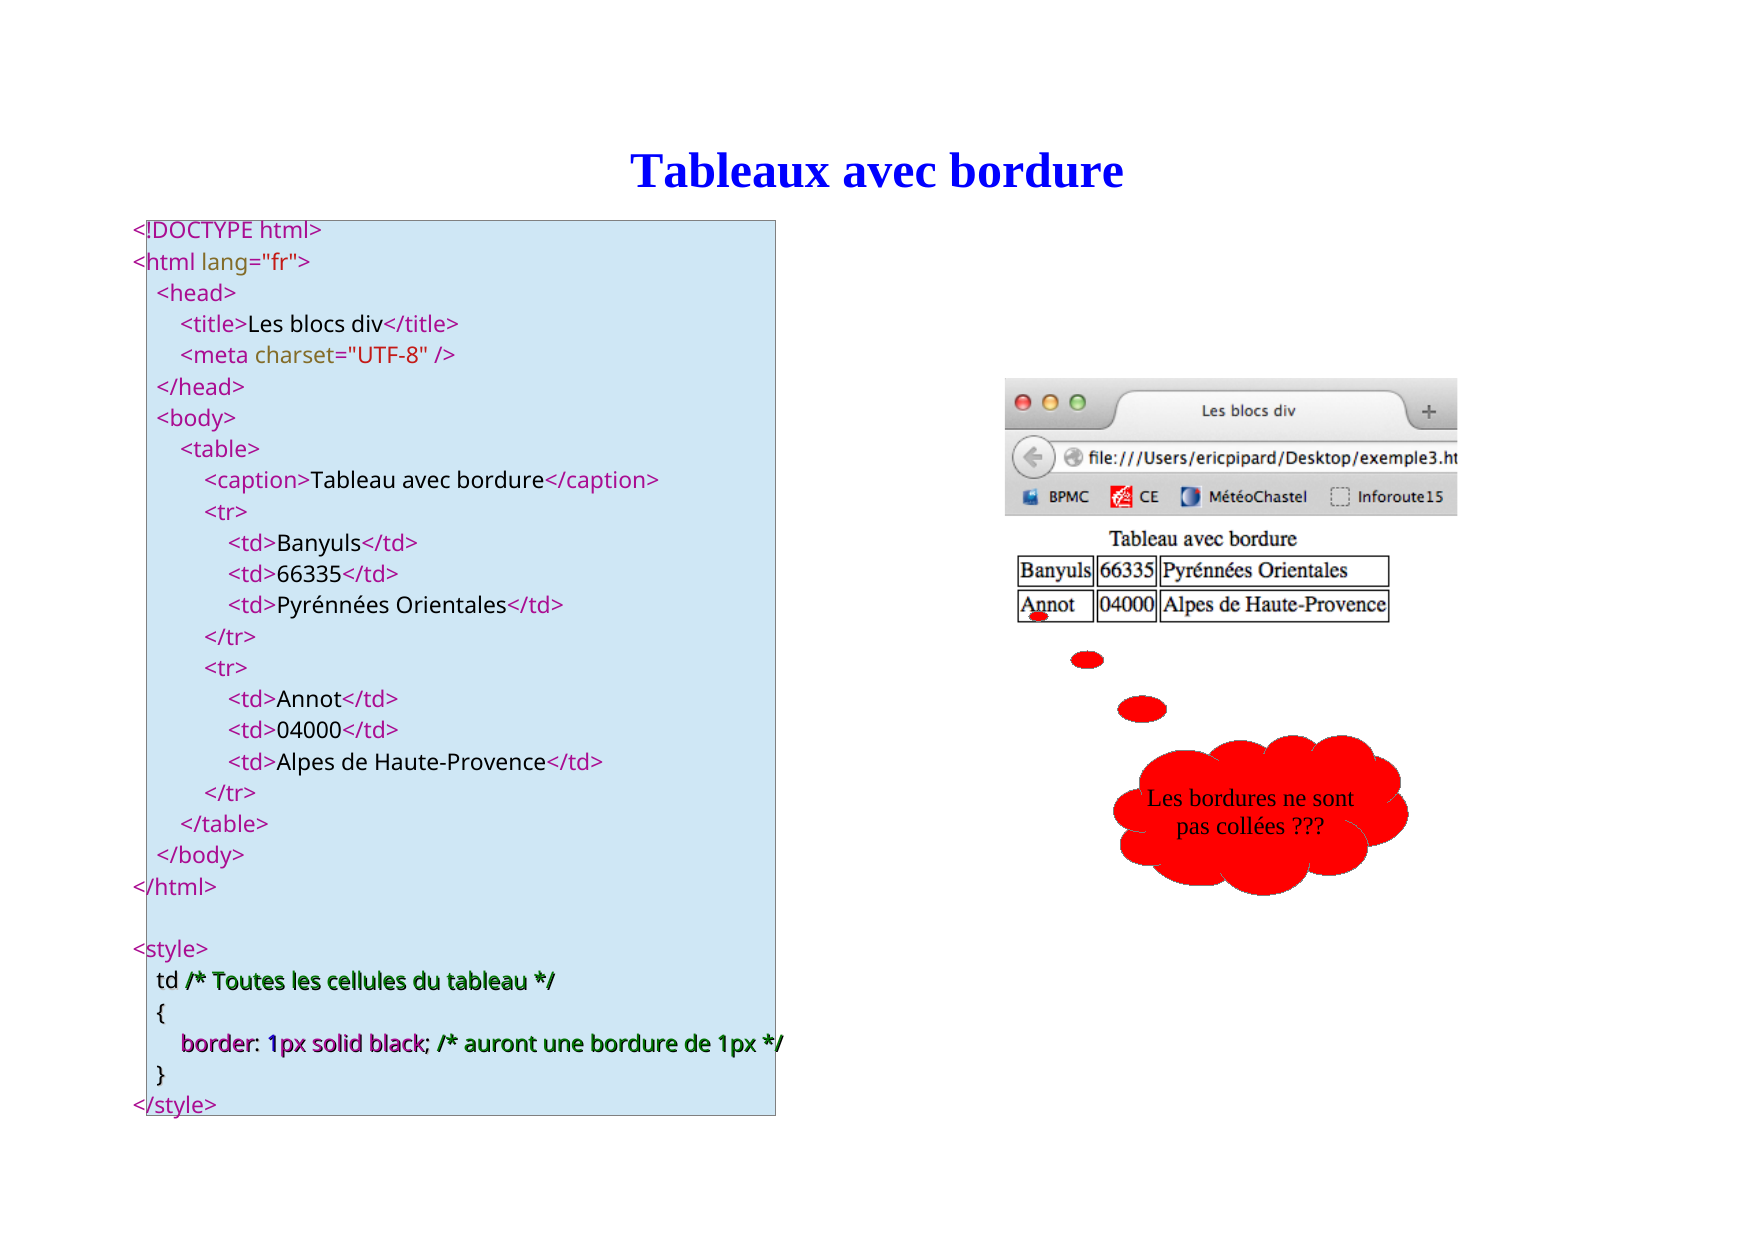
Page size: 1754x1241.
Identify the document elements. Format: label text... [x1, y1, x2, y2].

picture [1004, 378, 1458, 706]
subtitle Tableaux avec bordure [118, 143, 1636, 198]
